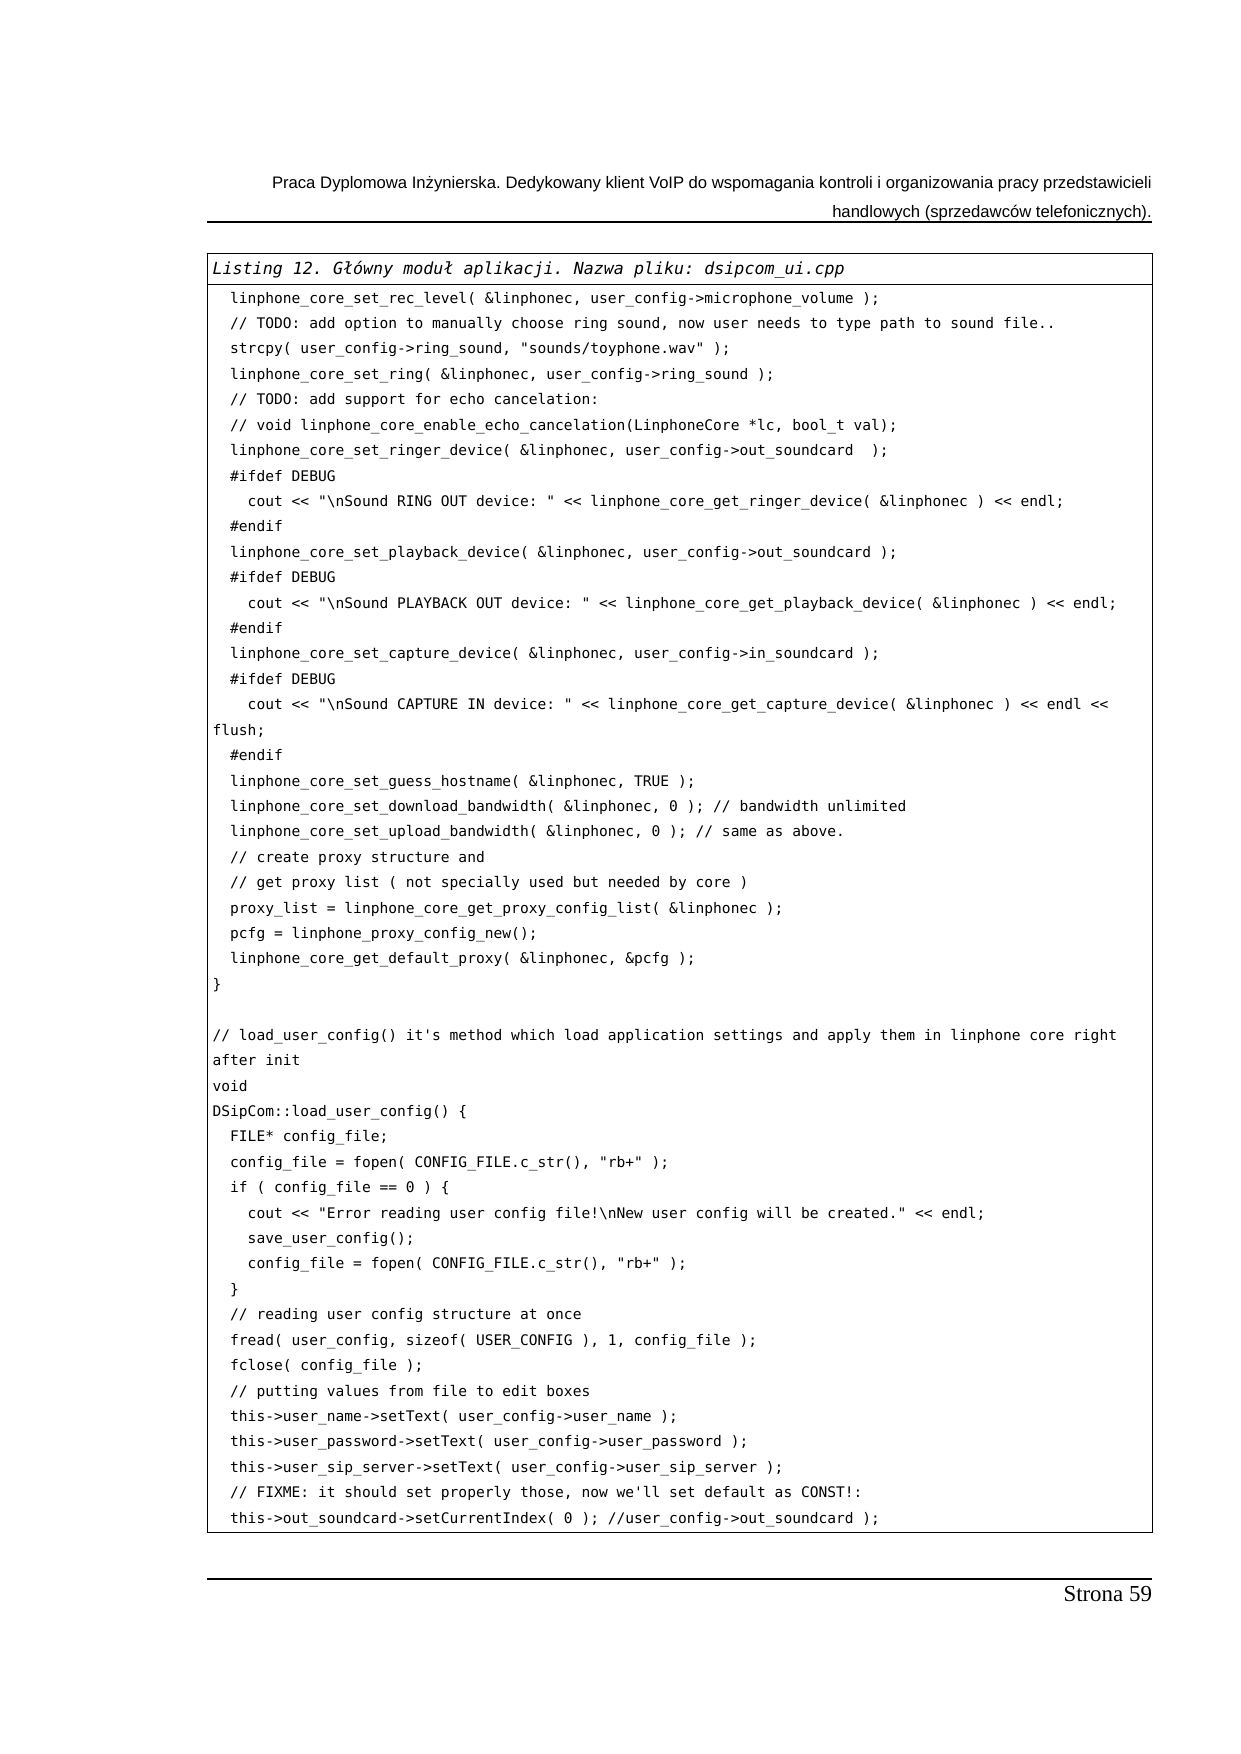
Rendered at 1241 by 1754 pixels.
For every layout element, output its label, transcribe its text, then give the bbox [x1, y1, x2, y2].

table_header Listing 12. Główny moduł aplikacji. Nazwa pliku: dsipcom_ui.cpp [208, 254, 1152, 284]
table_cell linphone_core_set_rec_level( &linphonec, user_config->microphone_volume ); // TODO: add option to manually choose ring sound, now user needs to type path to sound file.. strcpy( user_config->ring_sound, "sounds/toyphone.wav" ); linphone_core_set_ring( &linphonec, user_config->ring_sound ); // TODO: add support for echo cancelation: // void linphone_core_enable_echo_cancelation(LinphoneCore *lc, bool_t val); linphone_core_set_ringer_device( &linphonec, user_config->out_soundcard ); #ifdef DEBUG cout << "\nSound RING OUT device: " << linphone_core_get_ringer_device( &linphonec ) << endl; #endif linphone_core_set_playback_device( &linphonec, user_config->out_soundcard ); #ifdef DEBUG cout << "\nSound PLAYBACK OUT device: " << linphone_core_get_playback_device( &linphonec ) << endl; #endif linphone_core_set_capture_device( &linphonec, user_config->in_soundcard ); #ifdef DEBUG cout << "\nSound CAPTURE IN device: " << linphone_core_get_capture_device( &linphonec ) << endl << flush; #endif linphone_core_set_guess_hostname( &linphonec, TRUE ); linphone_core_set_download_bandwidth( &linphonec, 0 ); // bandwidth unlimited linphone_core_set_upload_bandwidth( &linphonec, 0 ); // same as above. // create proxy structure and // get proxy list ( not specially used but needed by core ) proxy_list = linphone_core_get_proxy_config_list( &linphonec ); pcfg = linphone_proxy_config_new(); linphone_core_get_default_proxy( &linphonec, &pcfg ); } // load_user_config() it's method which load application settings and apply them in linphone core right after init void DSipCom::load_user_config() { FILE* config_file; config_file = fopen( CONFIG_FILE.c_str(), "rb+" ); if ( config_file == 0 ) { cout << "Error reading user config file!\nNew user config will be created." << endl; save_user_config(); config_file = fopen( CONFIG_FILE.c_str(), "rb+" ); } // reading user config structure at once fread( user_config, sizeof( USER_CONFIG ), 1, config_file ); fclose( config_file ); // putting values from file to edit boxes this->user_name->setText( user_config->user_name ); this->user_password->setText( user_config->user_password ); this->user_sip_server->setText( user_config->user_sip_server ); // FIXME: it should set properly those, now we'll set default as CONST!: this->out_soundcard->setCurrentIndex( 0 ); //user_config->out_soundcard ); [208, 285, 1152, 1532]
